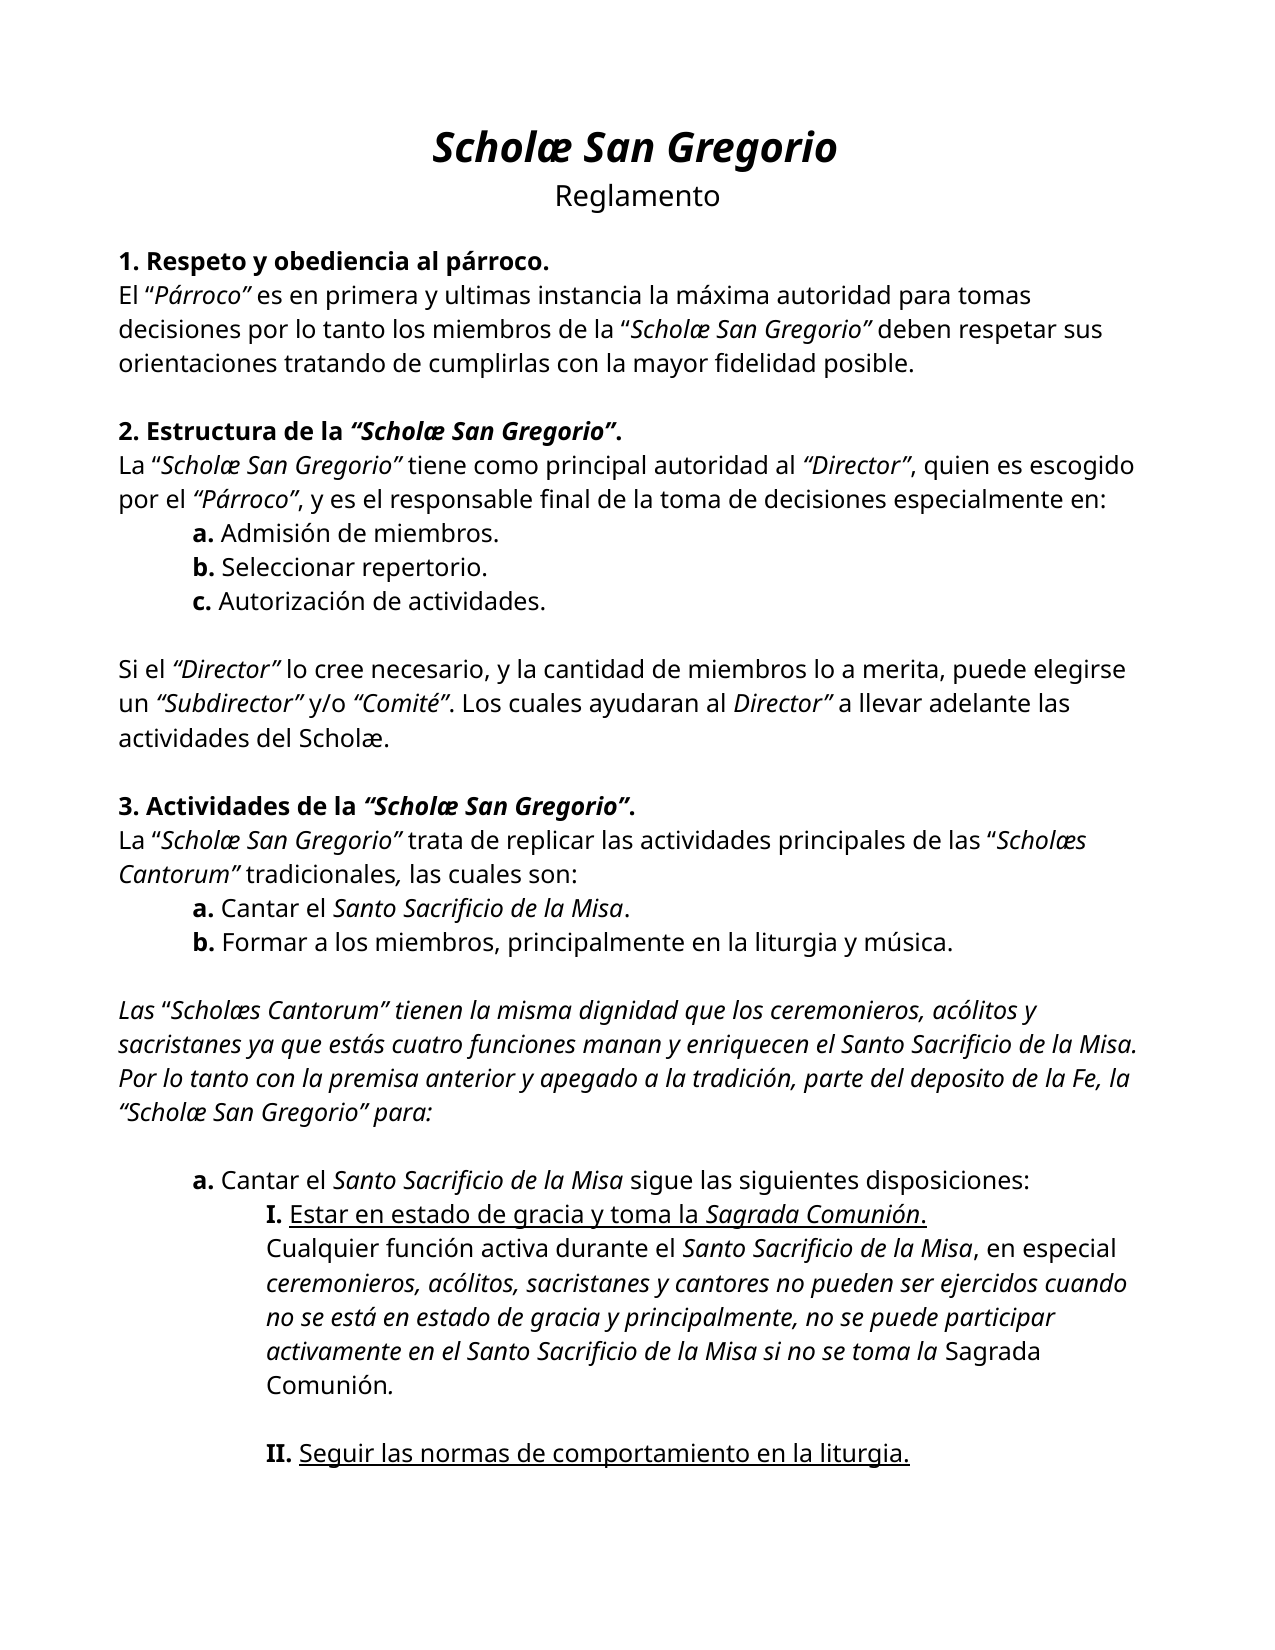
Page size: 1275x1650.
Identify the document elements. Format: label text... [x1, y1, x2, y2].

text 1. Respeto y obediencia al párroco. [118, 243, 1157, 277]
text I. Estar en estado de gracia y toma la Sagrada Comunión. [118, 1197, 1157, 1231]
text Scholæ San Gregorio [118, 118, 1157, 175]
text La “Scholæ San Gregorio” tiene como principal autoridad al “Director”, quien es escogido por el “Párroco”, y es el responsable final de la toma de decisiones especialmente en: [118, 448, 1157, 516]
text El “Párroco” es en primera y ultimas instancia la máxima autoridad para tomas decisiones por lo tanto los miembros de la “Scholæ San Gregorio” deben respetar sus orientaciones tratando de cumplirlas con la mayor fidelidad posible. [118, 277, 1157, 379]
text a. Admisión de miembros. [118, 516, 1157, 550]
text Reglamento [118, 175, 1157, 214]
text c. Autorización de actividades. [118, 584, 1157, 618]
text a. Cantar el Santo Sacrificio de la Misa sigue las siguientes disposiciones: [118, 1163, 1157, 1197]
text b. Seleccionar repertorio. [118, 550, 1157, 584]
text a. Cantar el Santo Sacrificio de la Misa. [118, 891, 1157, 924]
text Cualquier función activa durante el Santo Sacrificio de la Misa, en especial ceremonieros, acólitos, sacristanes y cantores no pueden ser ejercidos cuando no se está en estado de gracia y principalmente, no se puede participar activamente en el Santo Sacrificio de la Misa si no se toma la Sagrada Comunión. [118, 1231, 1157, 1401]
text 2. Estructura de la “Scholæ San Gregorio”. [118, 414, 1157, 448]
text II. Seguir las normas de comportamiento en la liturgia. [118, 1436, 1157, 1469]
text Las “Scholæs Cantorum” tienen la misma dignidad que los ceremonieros, acólitos y sacristanes ya que estás cuatro funciones manan y enriquecen el Santo Sacrificio de la Misa. Por lo tanto con la premisa anterior y apegado a la tradición, parte del deposito de la Fe, la “Scholæ San Gregorio” para: [118, 993, 1157, 1129]
text La “Scholæ San Gregorio” trata de replicar las actividades principales de las “Scholæs Cantorum” tradicionales, las cuales son: [118, 822, 1157, 891]
text b. Formar a los miembros, principalmente en la liturgia y música. [118, 924, 1157, 959]
text 3. Actividades de la “Scholæ San Gregorio”. [118, 788, 1157, 822]
text Si el “Director” lo cree necesario, y la cantidad de miembros lo a merita, puede elegirse un “Subdirector” y/o “Comité”. Los cuales ayudaran al Director” a llevar adelante las actividades del Scholæ. [118, 652, 1157, 754]
